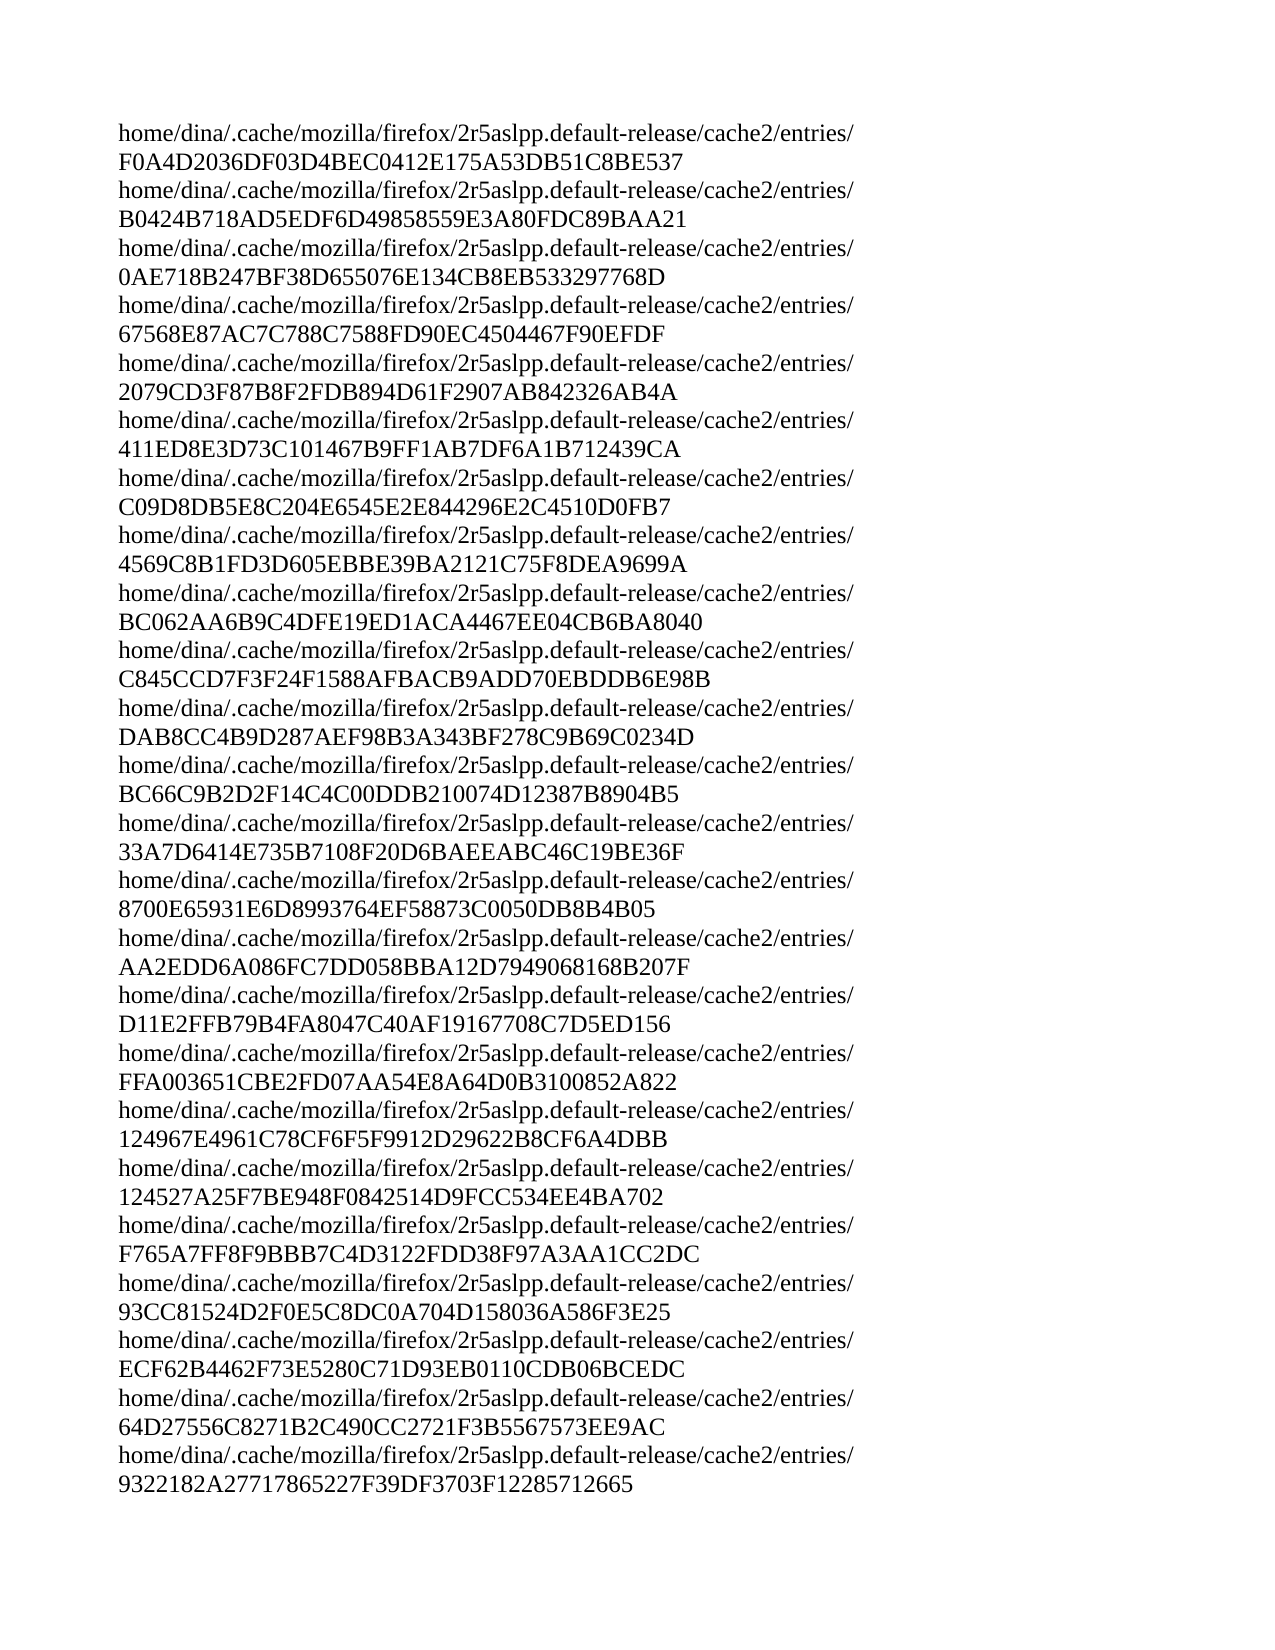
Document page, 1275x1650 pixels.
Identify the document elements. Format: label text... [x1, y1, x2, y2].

text home/dina/.cache/mozilla/firefox/2r5aslpp.default-release/cache2/entries/ECF62B4462F73E5280C71D93EB0110CDB06BCEDC [118, 1326, 1157, 1383]
text home/dina/.cache/mozilla/firefox/2r5aslpp.default-release/cache2/entries/F0A4D2036DF03D4BEC0412E175A53DB51C8BE537 [118, 118, 1157, 176]
text home/dina/.cache/mozilla/firefox/2r5aslpp.default-release/cache2/entries/B0424B718AD5EDF6D49858559E3A80FDC89BAA21 [118, 176, 1157, 233]
text home/dina/.cache/mozilla/firefox/2r5aslpp.default-release/cache2/entries/9322182A27717865227F39DF3703F12285712665 [118, 1441, 1157, 1498]
text home/dina/.cache/mozilla/firefox/2r5aslpp.default-release/cache2/entries/64D27556C8271B2C490CC2721F3B5567573EE9AC [118, 1383, 1157, 1441]
text home/dina/.cache/mozilla/firefox/2r5aslpp.default-release/cache2/entries/AA2EDD6A086FC7DD058BBA12D7949068168B207F [118, 923, 1157, 981]
text home/dina/.cache/mozilla/firefox/2r5aslpp.default-release/cache2/entries/33A7D6414E735B7108F20D6BAEEABC46C19BE36F [118, 808, 1157, 866]
text home/dina/.cache/mozilla/firefox/2r5aslpp.default-release/cache2/entries/BC062AA6B9C4DFE19ED1ACA4467EE04CB6BA8040 [118, 578, 1157, 636]
text home/dina/.cache/mozilla/firefox/2r5aslpp.default-release/cache2/entries/BC66C9B2D2F14C4C00DDB210074D12387B8904B5 [118, 751, 1157, 808]
text home/dina/.cache/mozilla/firefox/2r5aslpp.default-release/cache2/entries/8700E65931E6D8993764EF58873C0050DB8B4B05 [118, 866, 1157, 923]
text home/dina/.cache/mozilla/firefox/2r5aslpp.default-release/cache2/entries/D11E2FFB79B4FA8047C40AF19167708C7D5ED156 [118, 981, 1157, 1038]
text home/dina/.cache/mozilla/firefox/2r5aslpp.default-release/cache2/entries/C845CCD7F3F24F1588AFBACB9ADD70EBDDB6E98B [118, 636, 1157, 693]
text home/dina/.cache/mozilla/firefox/2r5aslpp.default-release/cache2/entries/411ED8E3D73C101467B9FF1AB7DF6A1B712439CA [118, 406, 1157, 463]
text home/dina/.cache/mozilla/firefox/2r5aslpp.default-release/cache2/entries/C09D8DB5E8C204E6545E2E844296E2C4510D0FB7 [118, 463, 1157, 521]
text home/dina/.cache/mozilla/firefox/2r5aslpp.default-release/cache2/entries/124527A25F7BE948F0842514D9FCC534EE4BA702 [118, 1153, 1157, 1211]
text home/dina/.cache/mozilla/firefox/2r5aslpp.default-release/cache2/entries/67568E87AC7C788C7588FD90EC4504467F90EFDF [118, 291, 1157, 348]
text home/dina/.cache/mozilla/firefox/2r5aslpp.default-release/cache2/entries/2079CD3F87B8F2FDB894D61F2907AB842326AB4A [118, 348, 1157, 406]
text home/dina/.cache/mozilla/firefox/2r5aslpp.default-release/cache2/entries/FFA003651CBE2FD07AA54E8A64D0B3100852A822 [118, 1038, 1157, 1096]
text home/dina/.cache/mozilla/firefox/2r5aslpp.default-release/cache2/entries/DAB8CC4B9D287AEF98B3A343BF278C9B69C0234D [118, 693, 1157, 751]
text home/dina/.cache/mozilla/firefox/2r5aslpp.default-release/cache2/entries/93CC81524D2F0E5C8DC0A704D158036A586F3E25 [118, 1268, 1157, 1326]
text home/dina/.cache/mozilla/firefox/2r5aslpp.default-release/cache2/entries/4569C8B1FD3D605EBBE39BA2121C75F8DEA9699A [118, 521, 1157, 578]
text home/dina/.cache/mozilla/firefox/2r5aslpp.default-release/cache2/entries/124967E4961C78CF6F5F9912D29622B8CF6A4DBB [118, 1096, 1157, 1153]
text home/dina/.cache/mozilla/firefox/2r5aslpp.default-release/cache2/entries/0AE718B247BF38D655076E134CB8EB533297768D [118, 233, 1157, 291]
text home/dina/.cache/mozilla/firefox/2r5aslpp.default-release/cache2/entries/F765A7FF8F9BBB7C4D3122FDD38F97A3AA1CC2DC [118, 1211, 1157, 1268]
